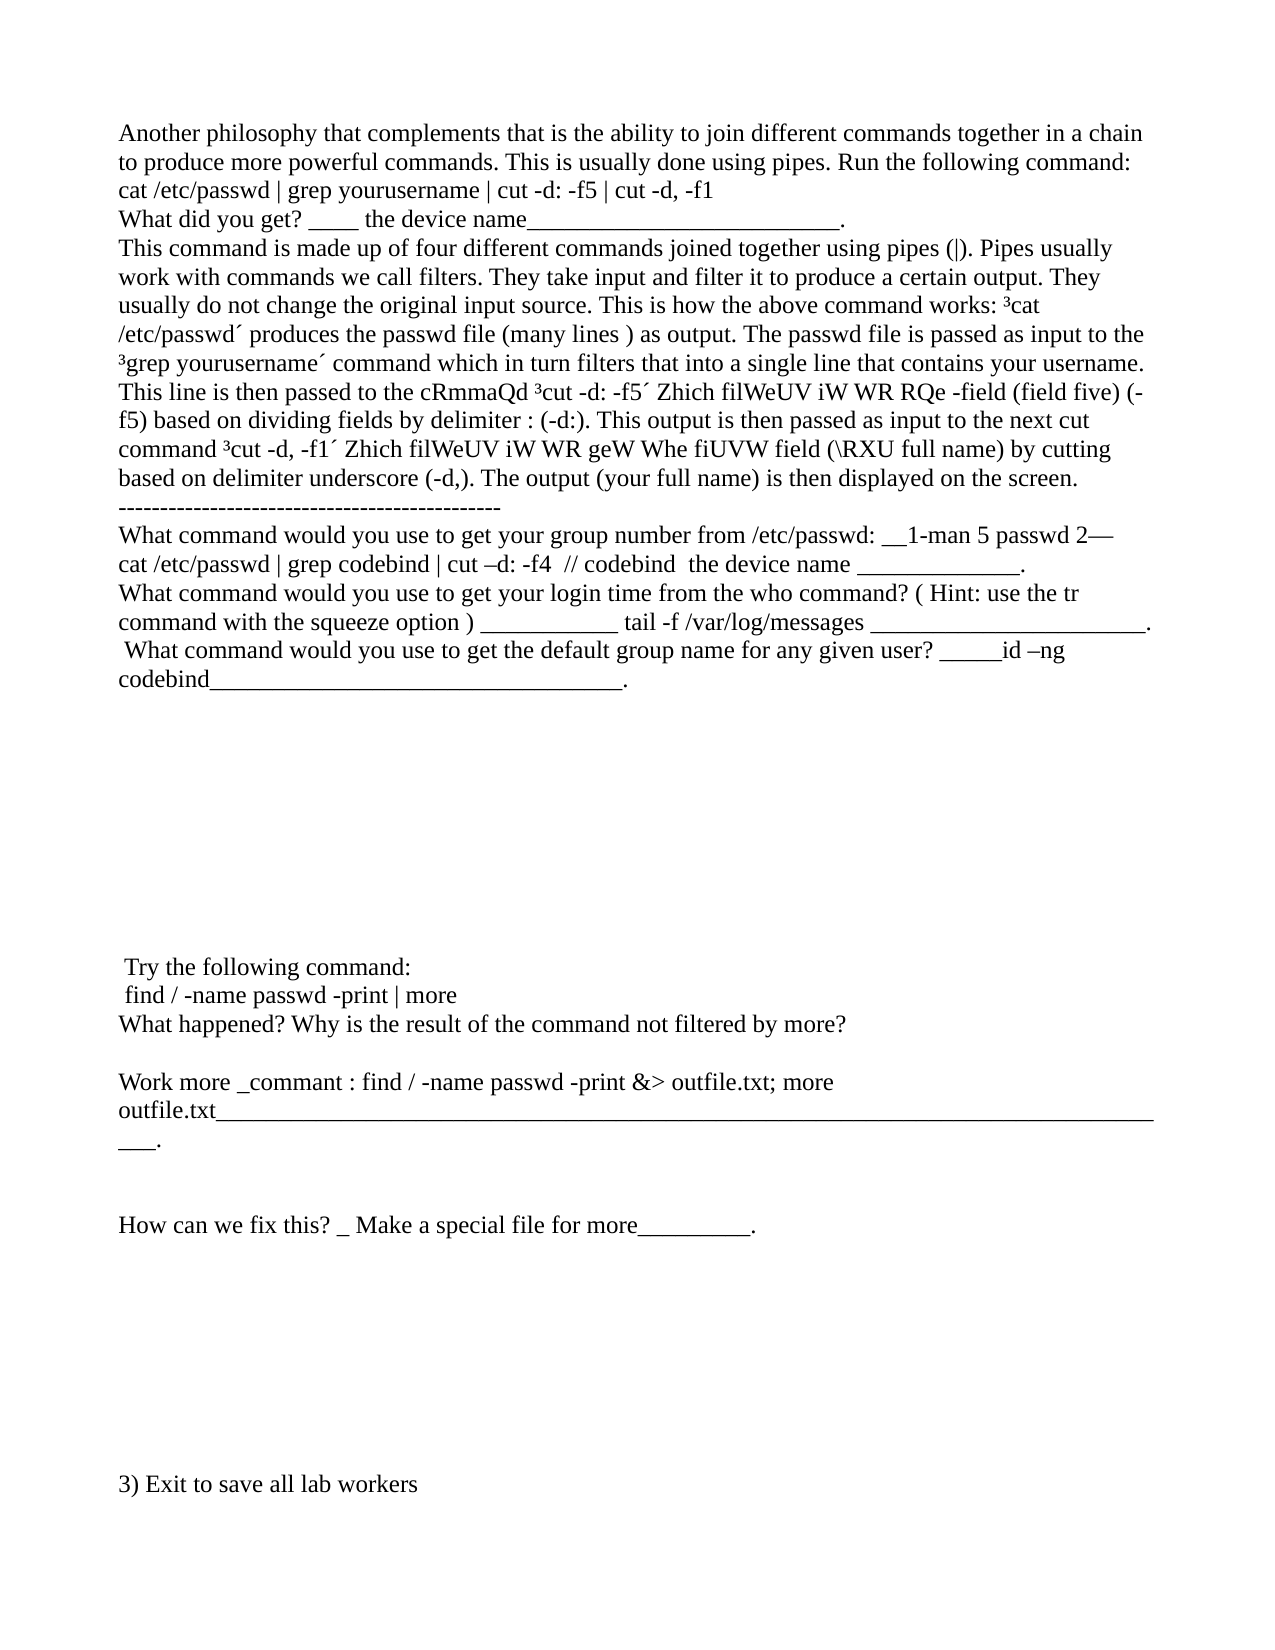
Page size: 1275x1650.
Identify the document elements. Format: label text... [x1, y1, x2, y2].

text Work more _commant : find / -name passwd -print &> outfile.txt; more outfile.txt______________________________________________________________________________. [118, 1067, 1157, 1153]
text What command would you use to get your login time from the who command? ( Hint: use the tr command with the squeeze option ) ___________ tail -f /var/log/messages ______________________. [118, 578, 1157, 636]
text What command would you use to get your group number from /etc/passwd: __1-man 5 passwd 2—cat /etc/passwd | grep codebind | cut –d: -f4 // codebind the device name _____________. [118, 521, 1157, 578]
text Try the following command: [118, 952, 1157, 981]
text What command would you use to get the default group name for any given user? _____id –ng codebind_________________________________. [118, 636, 1157, 693]
text ---------------------------------------------- [118, 492, 1157, 521]
text What happened? Why is the result of the command not filtered by more? [118, 1009, 1157, 1038]
text 3) Exit to save all lab workers [118, 1469, 1157, 1498]
text How can we fix this? _ Make a special file for more_________. [118, 1211, 1157, 1239]
text What did you get? ____ the device name_________________________. [118, 204, 1157, 233]
text Another philosophy that complements that is the ability to join different commands together in a chain to produce more powerful commands. This is usually done using pipes. Run the following command: cat /etc/passwd | grep yourusername | cut -d: -f5 | cut -d, -f1 [118, 118, 1157, 204]
text find / -name passwd -print | more [118, 981, 1157, 1009]
text This command is made up of four different commands joined together using pipes (|). Pipes usually work with commands we call filters. They take input and filter it to produce a certain output. They usually do not change the original input source. This is how the above command works: ³cat /etc/passwd´ produces the passwd file (many lines ) as output. The passwd file is passed as input to the ³grep yourusername´ command which in turn filters that into a single line that contains your username. This line is then passed to the cRmmaQd ³cut -d: -f5´ Zhich filWeUV iW WR RQe -field (field five) (-f5) based on dividing fields by delimiter : (-d:). This output is then passed as input to the next cut command ³cut -d, -f1´ Zhich filWeUV iW WR geW Whe fiUVW field (\RXU full name) by cutting based on delimiter underscore (-d,). The output (your full name) is then displayed on the screen. [118, 233, 1157, 492]
